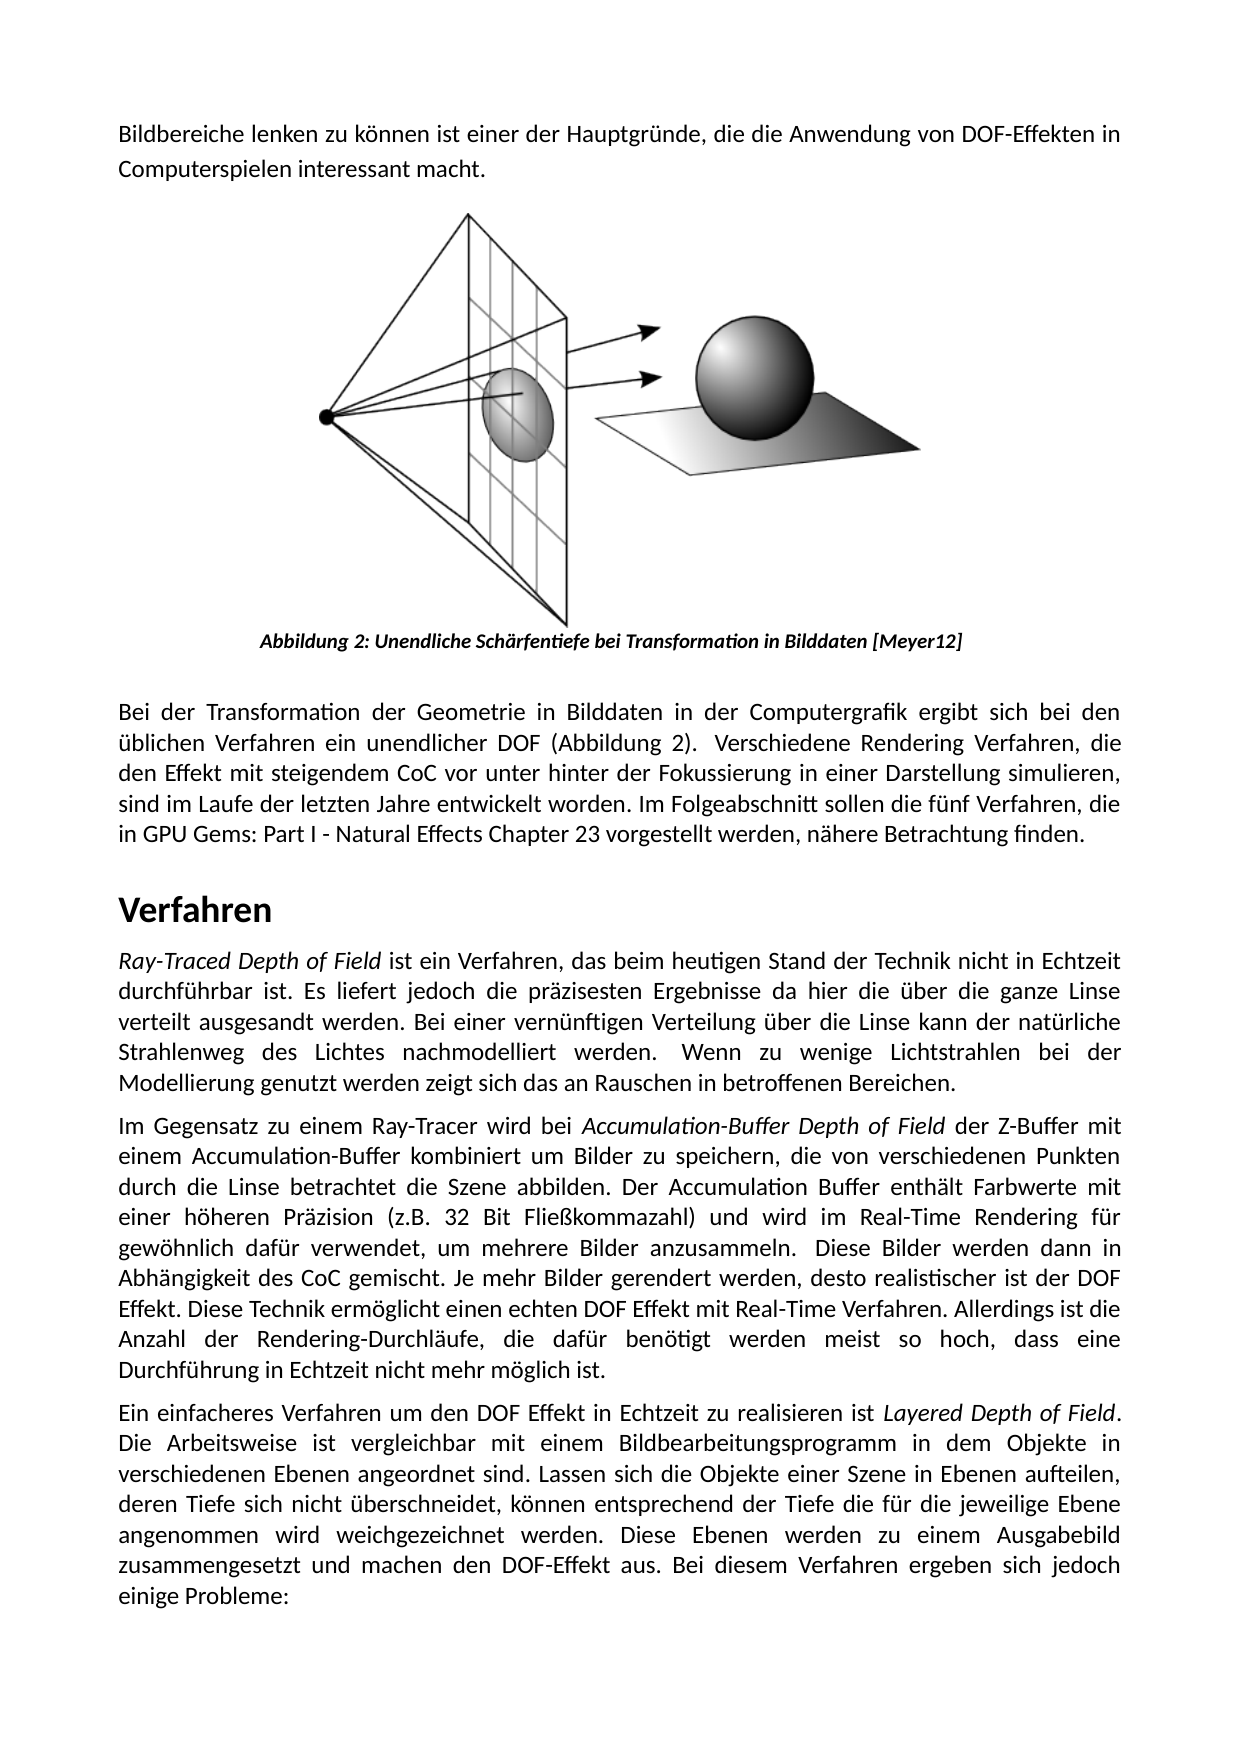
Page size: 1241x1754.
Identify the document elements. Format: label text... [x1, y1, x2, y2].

text Ein einfacheres Verfahren um den DOF Effekt in Echtzeit zu realisieren ist Layered Depth of Field. Die Arbeitsweise ist vergleichbar mit einem Bildbearbeitungsprogramm in dem Objekte in verschiedenen Ebenen angeordnet sind. Lassen sich die Objekte einer Szene in Ebenen aufteilen, deren Tiefe sich nicht überschneidet, können entsprechend der Tiefe die für die jeweilige Ebene angenommen wird weichgezeichnet werden. Diese Ebenen werden zu einem Ausgabebild zusammengesetzt und machen den DOF-Effekt aus. Bei diesem Verfahren ergeben sich jedoch einige Probleme: [118, 1397, 1122, 1611]
picture [305, 213, 936, 628]
text Ray-Traced Depth of Field ist ein Verfahren, das beim heutigen Stand der Technik nicht in Echtzeit durchführbar ist. Es liefert jedoch die präzisesten Ergebnisse da hier die über die ganze Linse verteilt ausgesandt werden. Bei einer vernünftigen Verteilung über die Linse kann der natürliche Strahlenweg des Lichtes nachmodelliert werden. Wenn zu wenige Lichtstrahlen bei der Modellierung genutzt werden zeigt sich das an Rauschen in betroffenen Bereichen. [118, 945, 1122, 1097]
text Bei der Transformation der Geometrie in Bilddaten in der Computergrafik ergibt sich bei den üblichen Verfahren ein unendlicher DOF (Abbildung 2). Verschiedene Rendering Verfahren, die den Effekt mit steigendem CoC vor unter hinter der Fokussierung in einer Darstellung simulieren, sind im Laufe der letzten Jahre entwickelt worden. Im Folgeabschnitt sollen die fünf Verfahren, die in GPU Gems: Part I - Natural Effects Chapter 23 vorgestellt werden, nähere Betrachtung finden. [118, 696, 1122, 849]
subtitle Verfahren [118, 886, 1122, 932]
text Im Gegensatz zu einem Ray-Tracer wird bei Accumulation-Buffer Depth of Field der Z-Buffer mit einem Accumulation-Buffer kombiniert um Bilder zu speichern, die von verschiedenen Punkten durch die Linse betrachtet die Szene abbilden. Der Accumulation Buffer enthält Farbwerte mit einer höheren Präzision (z.B. 32 Bit Fließkommazahl) und wird im Real-Time Rendering für gewöhnlich dafür verwendet, um mehrere Bilder anzusammeln. Diese Bilder werden dann in Abhängigkeit des CoC gemischt. Je mehr Bilder gerendert werden, desto realistischer ist der DOF Effekt. Diese Technik ermöglicht einen echten DOF Effekt mit Real-Time Verfahren. Allerdings ist die Anzahl der Rendering-Durchläufe, die dafür benötigt werden meist so hoch, dass eine Durchführung in Echtzeit nicht mehr möglich ist. [118, 1110, 1122, 1384]
text Abbildung 2: Unendliche Schärfentiefe bei Transformation in Bilddaten [Meyer12] [260, 213, 980, 653]
text Bildbereiche lenken zu können ist einer der Hauptgründe, die die Anwendung von DOF-Effekten in Computerspielen interessant macht. [118, 118, 1122, 184]
